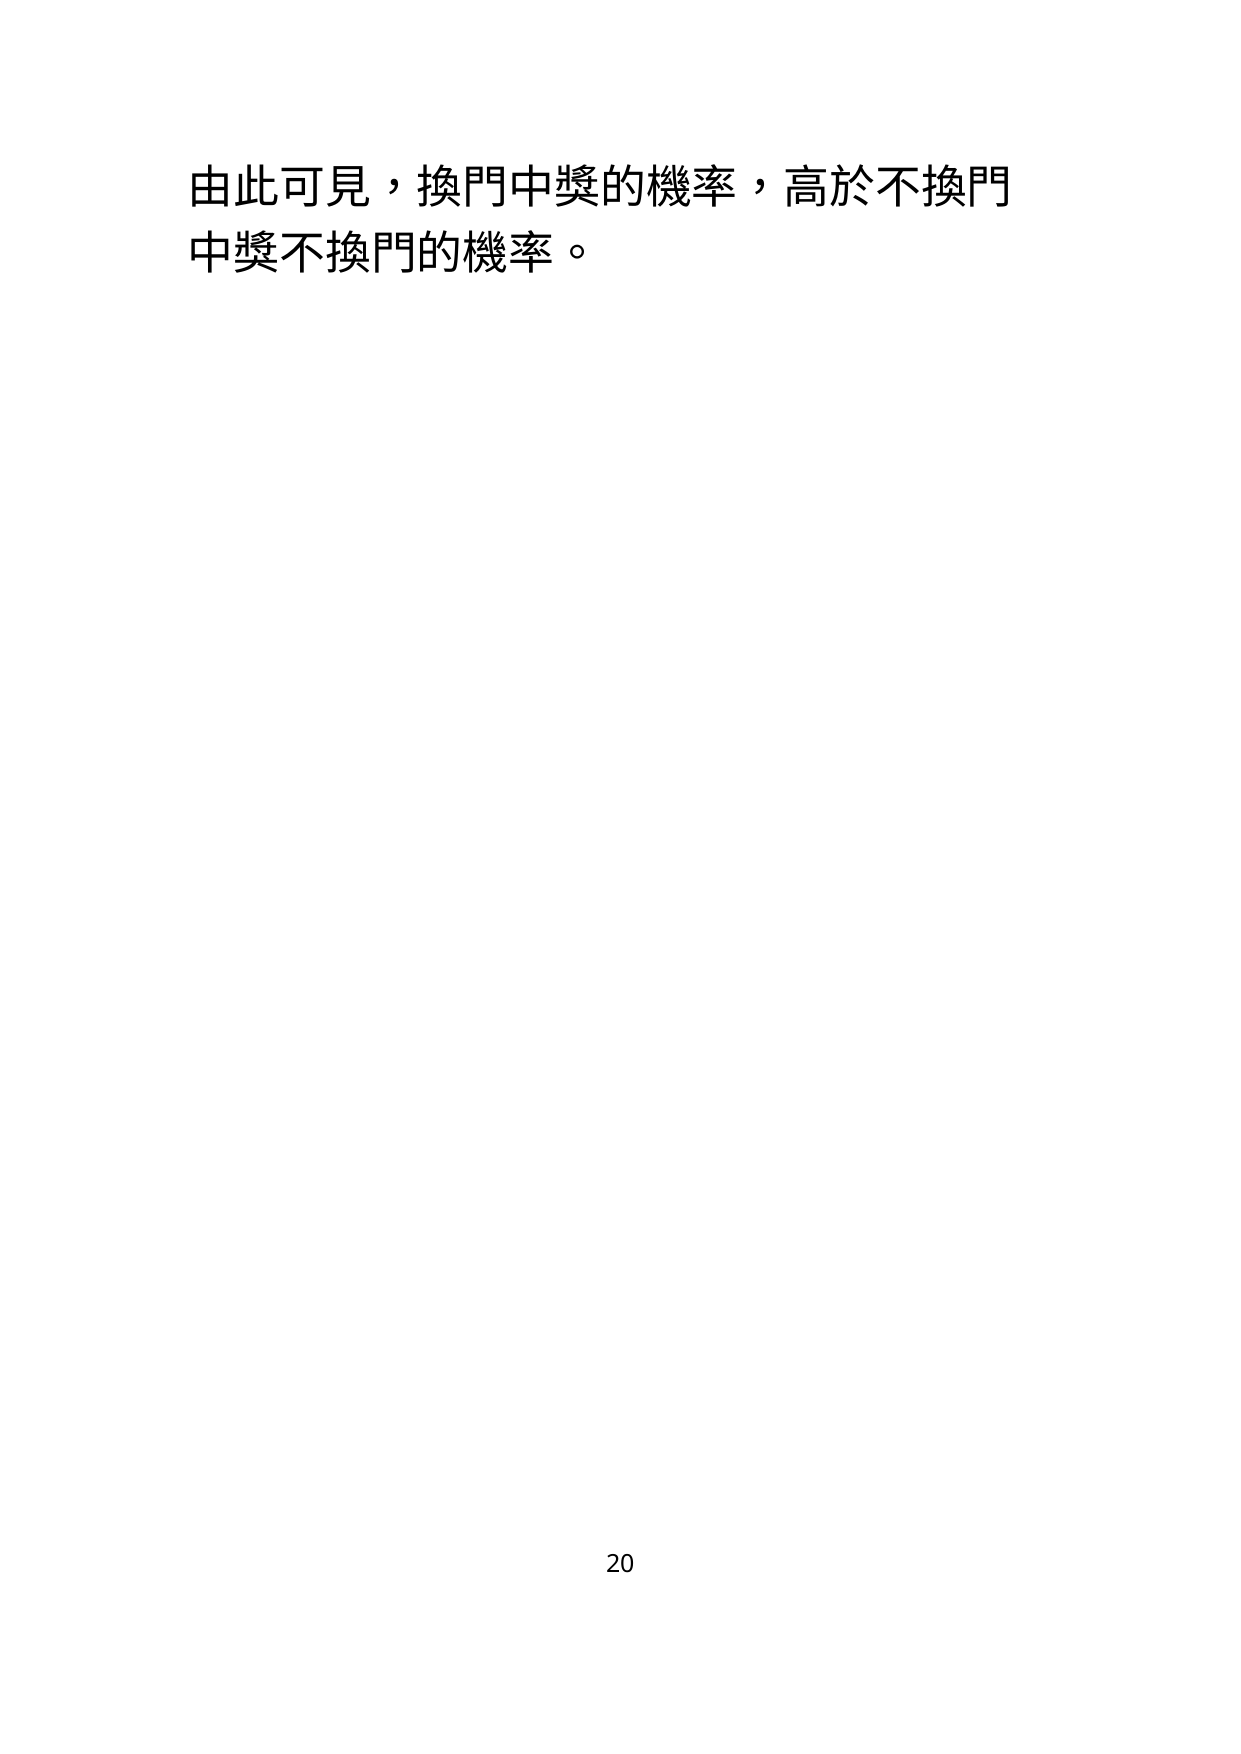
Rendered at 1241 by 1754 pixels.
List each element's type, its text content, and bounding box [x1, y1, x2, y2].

text 由此可見，換門中獎的機率，高於不換門中獎不換門的機率。 [187, 150, 1053, 283]
